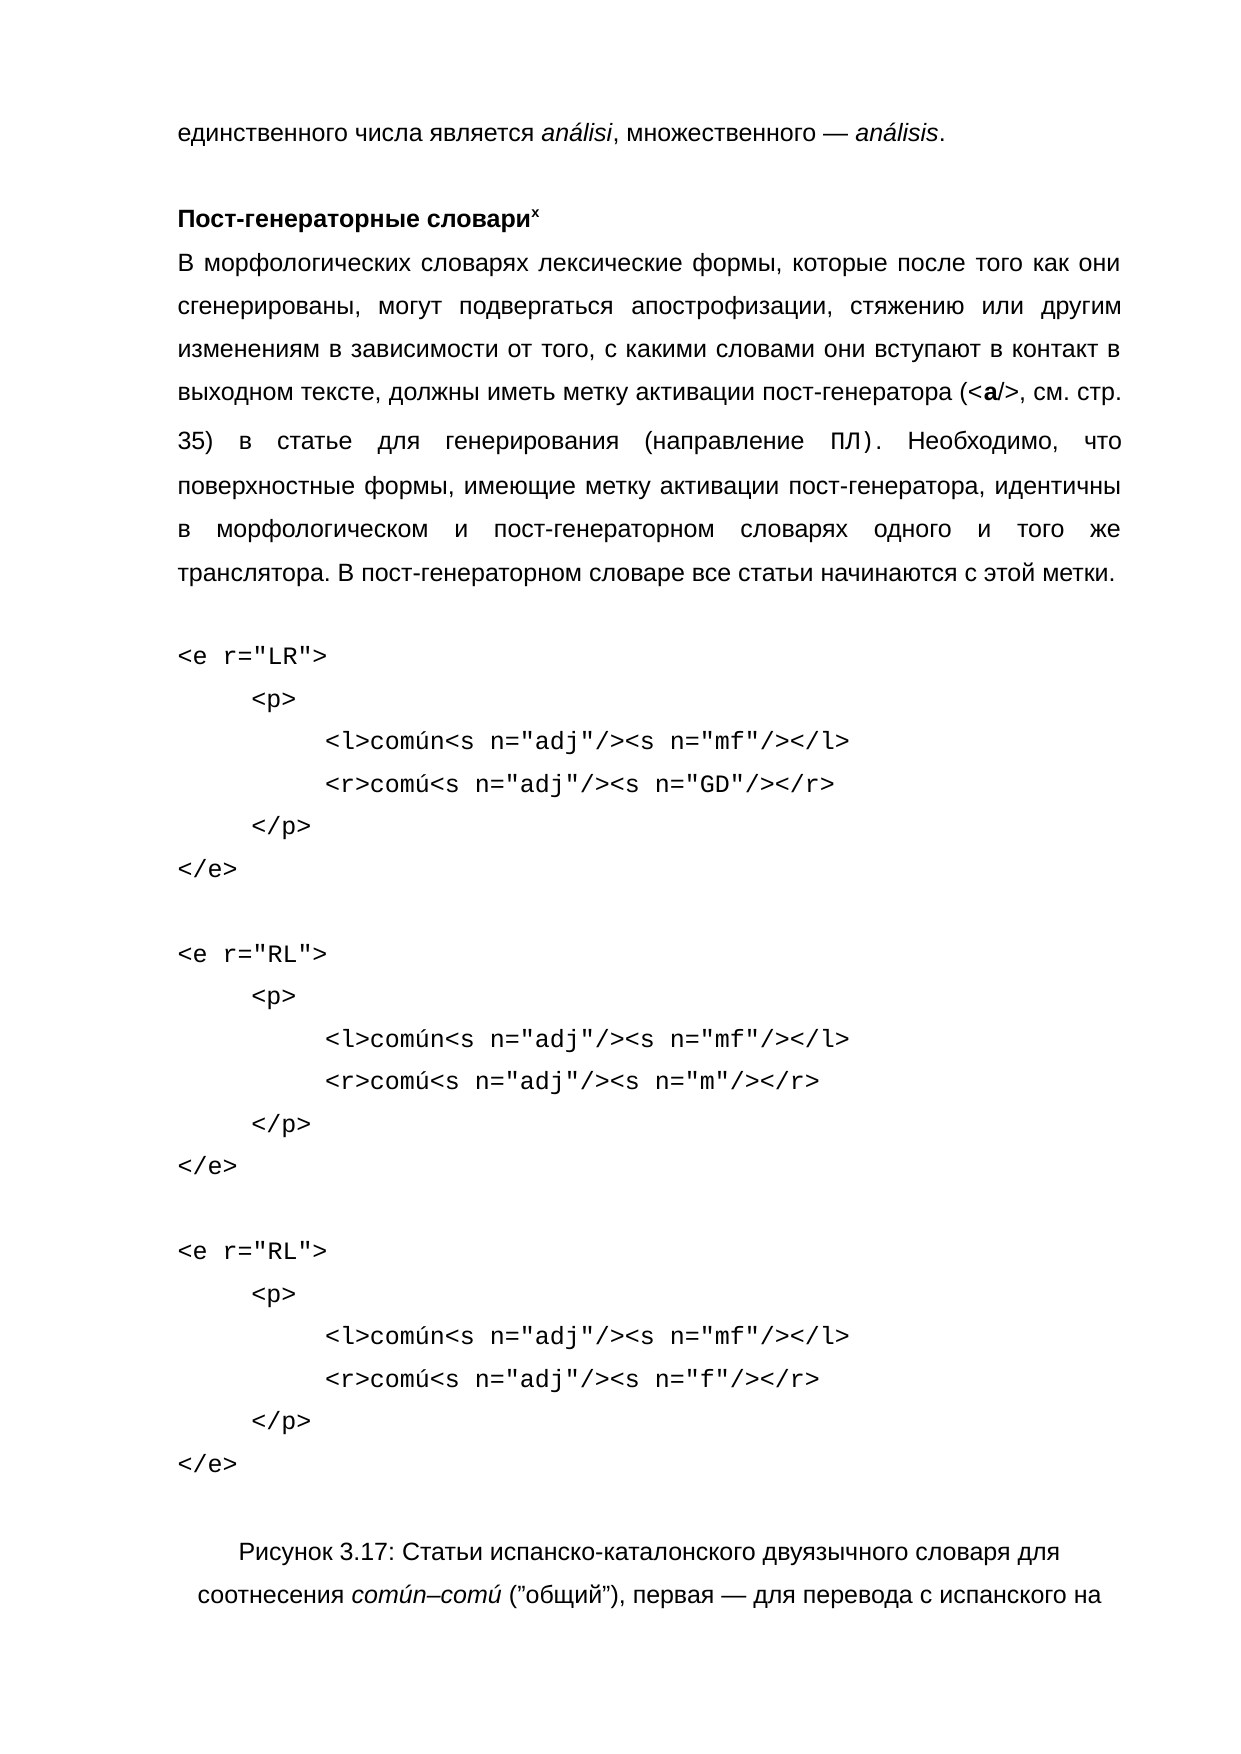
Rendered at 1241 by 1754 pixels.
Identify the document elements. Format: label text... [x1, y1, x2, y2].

text Пост-генераторные словари [177, 204, 1122, 233]
text В морфологических словарях лексические формы, которые после того как они сгенерированы, могут подвергаться апострофизации, стяжению или другим изменениям в зависимости от того, с какими словами они вступают в контакт в выходном тексте, должны иметь метку активации пост-генератора (<a/>, см. стр. 35) в статье для генерирования (направление ПЛ). Необходимо, что поверхностные формы, имеющие метку активации пост-генератора, идентичны в морфологическом и пост-генераторном словарях одного и того же транслятора. В пост-генераторном словаре все статьи начинаются с этой метки. [177, 247, 1122, 586]
text единственного числа является análisi, множественного — análisis. [177, 118, 1122, 147]
text <e r="LR"> [177, 644, 1122, 672]
text Рисунок 3.17: Статьи испанско-каталонского двуязычного словаря для соотнесения común–comú (”общий”), первая — для перевода с испанского на [177, 1537, 1122, 1609]
text <p> <l>común<s n="adj"/><s n="mf"/></l> <r>comú<s n="adj"/><s n="GD"/></r> </p> </e> <e r="RL"> <p> <l>común<s n="adj"/><s n="mf"/></l> <r>comú<s n="adj"/><s n="m"/></r> </p> </e> <e r="RL"> <p> <l>común<s n="adj"/><s n="mf"/></l> <r>comú<s n="adj"/><s n="f"/></r> </p> </e> [177, 686, 1122, 1523]
